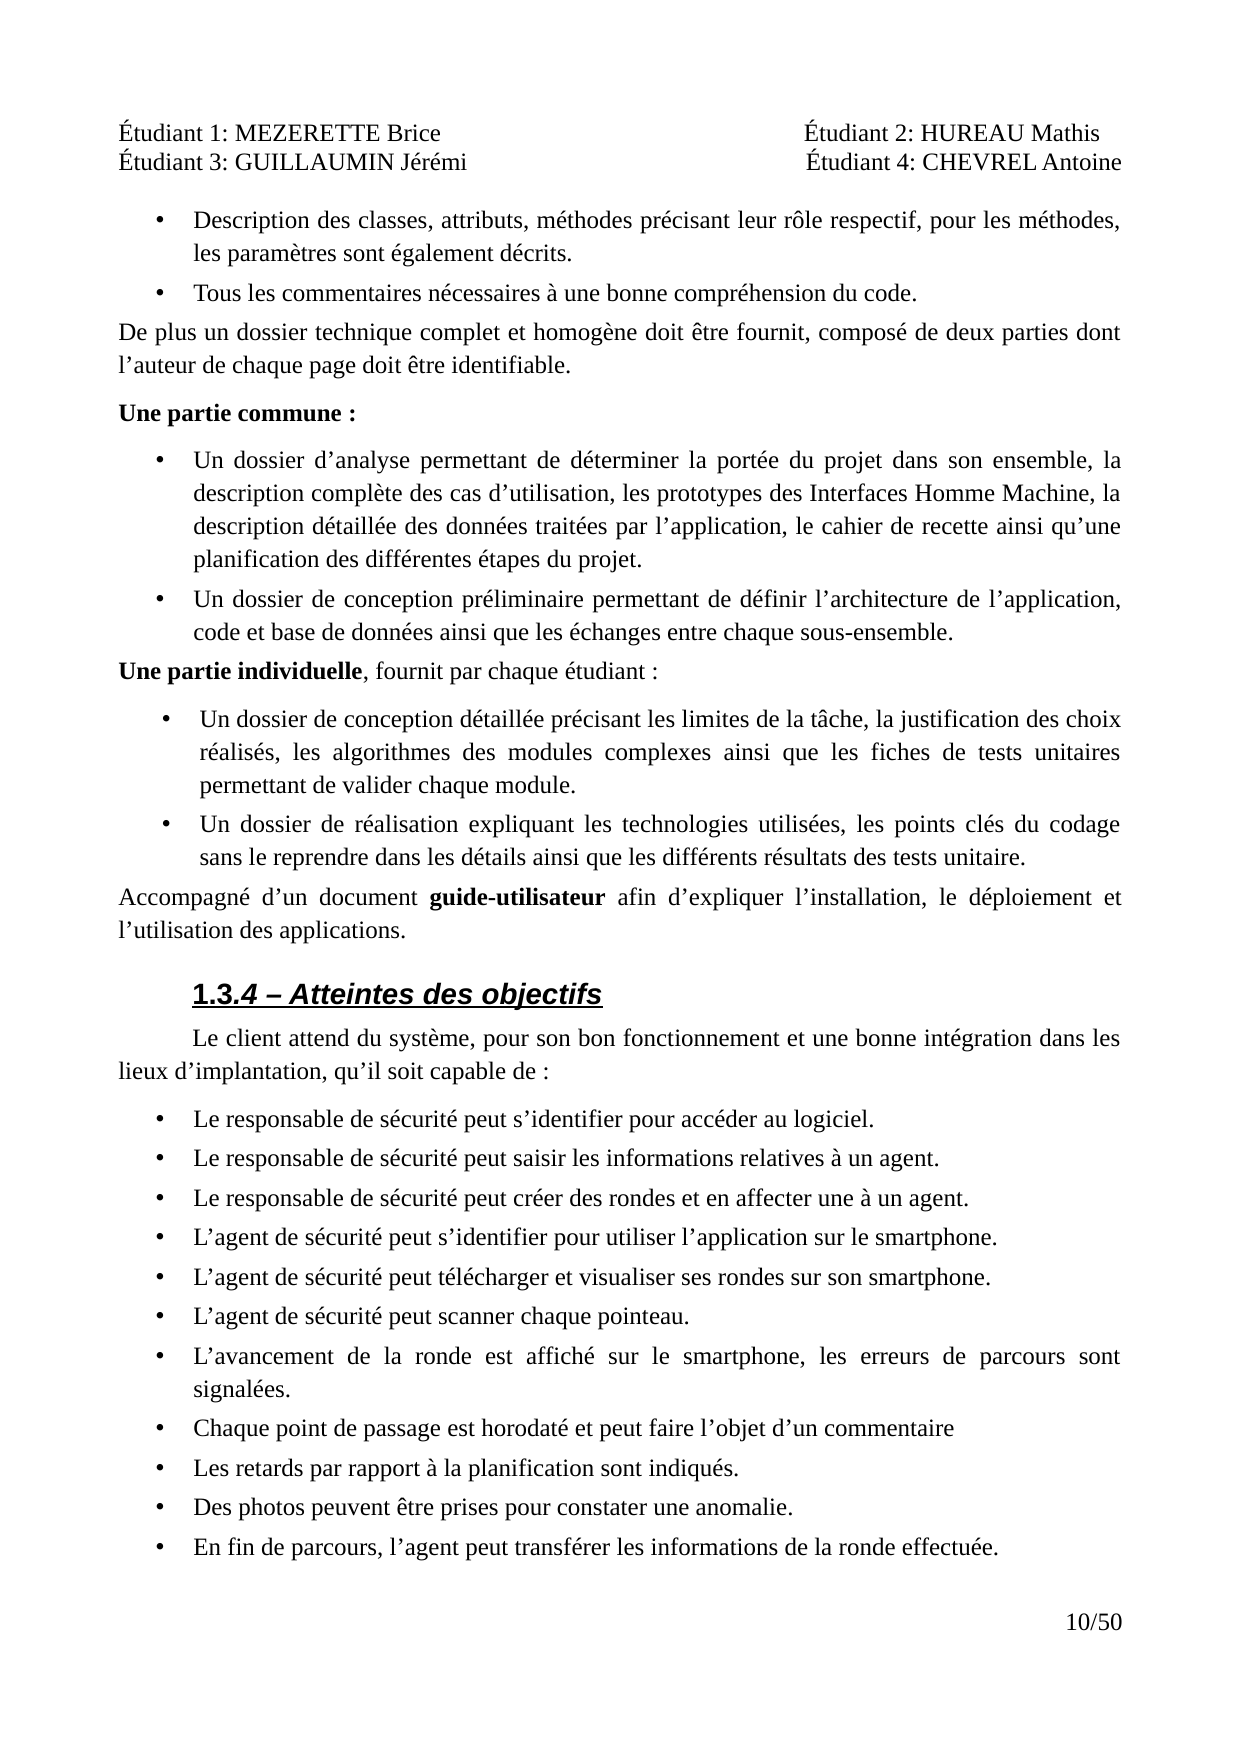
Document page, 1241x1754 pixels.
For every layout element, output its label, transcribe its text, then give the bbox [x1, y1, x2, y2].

list Les retards par rapport à la planification sont indiqués. [156, 1453, 1122, 1482]
list En fin de parcours, l’agent peut transférer les informations de la ronde effectuée. [156, 1532, 1122, 1561]
list L’agent de sécurité peut s’identifier pour utiliser l’application sur le smartphone. [156, 1222, 1122, 1251]
list Le responsable de sécurité peut s’identifier pour accéder au logiciel. [156, 1104, 1122, 1133]
list L’agent de sécurité peut télécharger et visualiser ses rondes sur son smartphone. [156, 1262, 1122, 1291]
list Le responsable de sécurité peut créer des rondes et en affecter une à un agent. [156, 1183, 1122, 1212]
text Une partie commune : [118, 398, 1122, 426]
list Description des classes, attributs, méthodes précisant leur rôle respectif, pour les méthodes, les paramètres sont également décrits. [156, 205, 1122, 267]
text Une partie individuelle, fournit par chaque étudiant : [118, 656, 1122, 685]
list Tous les commentaires nécessaires à une bonne compréhension du code. [156, 278, 1122, 306]
list Un dossier de réalisation expliquant les technologies utilisées, les points clés du codage sans le reprendre dans les détails ainsi que les différents résultats des tests unitaire. [162, 809, 1122, 871]
list L’agent de sécurité peut scanner chaque pointeau. [156, 1301, 1122, 1330]
subtitle 1.3.4 – Atteintes des objectifs [118, 977, 1122, 1011]
list Chaque point de passage est horodaté et peut faire l’objet d’un commentaire [156, 1413, 1122, 1442]
text Le client attend du système, pour son bon fonctionnement et une bonne intégration dans les lieux d’implantation, qu’il soit capable de : [118, 1023, 1122, 1085]
text De plus un dossier technique complet et homogène doit être fournit, composé de deux parties dont l’auteur de chaque page doit être identifiable. [118, 317, 1122, 379]
list Le responsable de sécurité peut saisir les informations relatives à un agent. [156, 1143, 1122, 1172]
list Un dossier de conception préliminaire permettant de définir l’architecture de l’application, code et base de données ainsi que les échanges entre chaque sous-ensemble. [156, 584, 1122, 646]
list Des photos peuvent être prises pour constater une anomalie. [156, 1492, 1122, 1521]
list Un dossier d’analyse permettant de déterminer la portée du projet dans son ensemble, la description complète des cas d’utilisation, les prototypes des Interfaces Homme Machine, la description détaillée des données traitées par l’application, le cahier de recette ainsi qu’une planification des différentes étapes du projet. [156, 445, 1122, 573]
list Un dossier de conception détaillée précisant les limites de la tâche, la justification des choix réalisés, les algorithmes des modules complexes ainsi que les fiches de tests unitaires permettant de valider chaque module. [162, 704, 1122, 799]
list L’avancement de la ronde est affiché sur le smartphone, les erreurs de parcours sont signalées. [156, 1341, 1122, 1403]
text Accompagné d’un document guide-utilisateur afin d’expliquer l’installation, le déploiement et l’utilisation des applications. [118, 882, 1122, 944]
